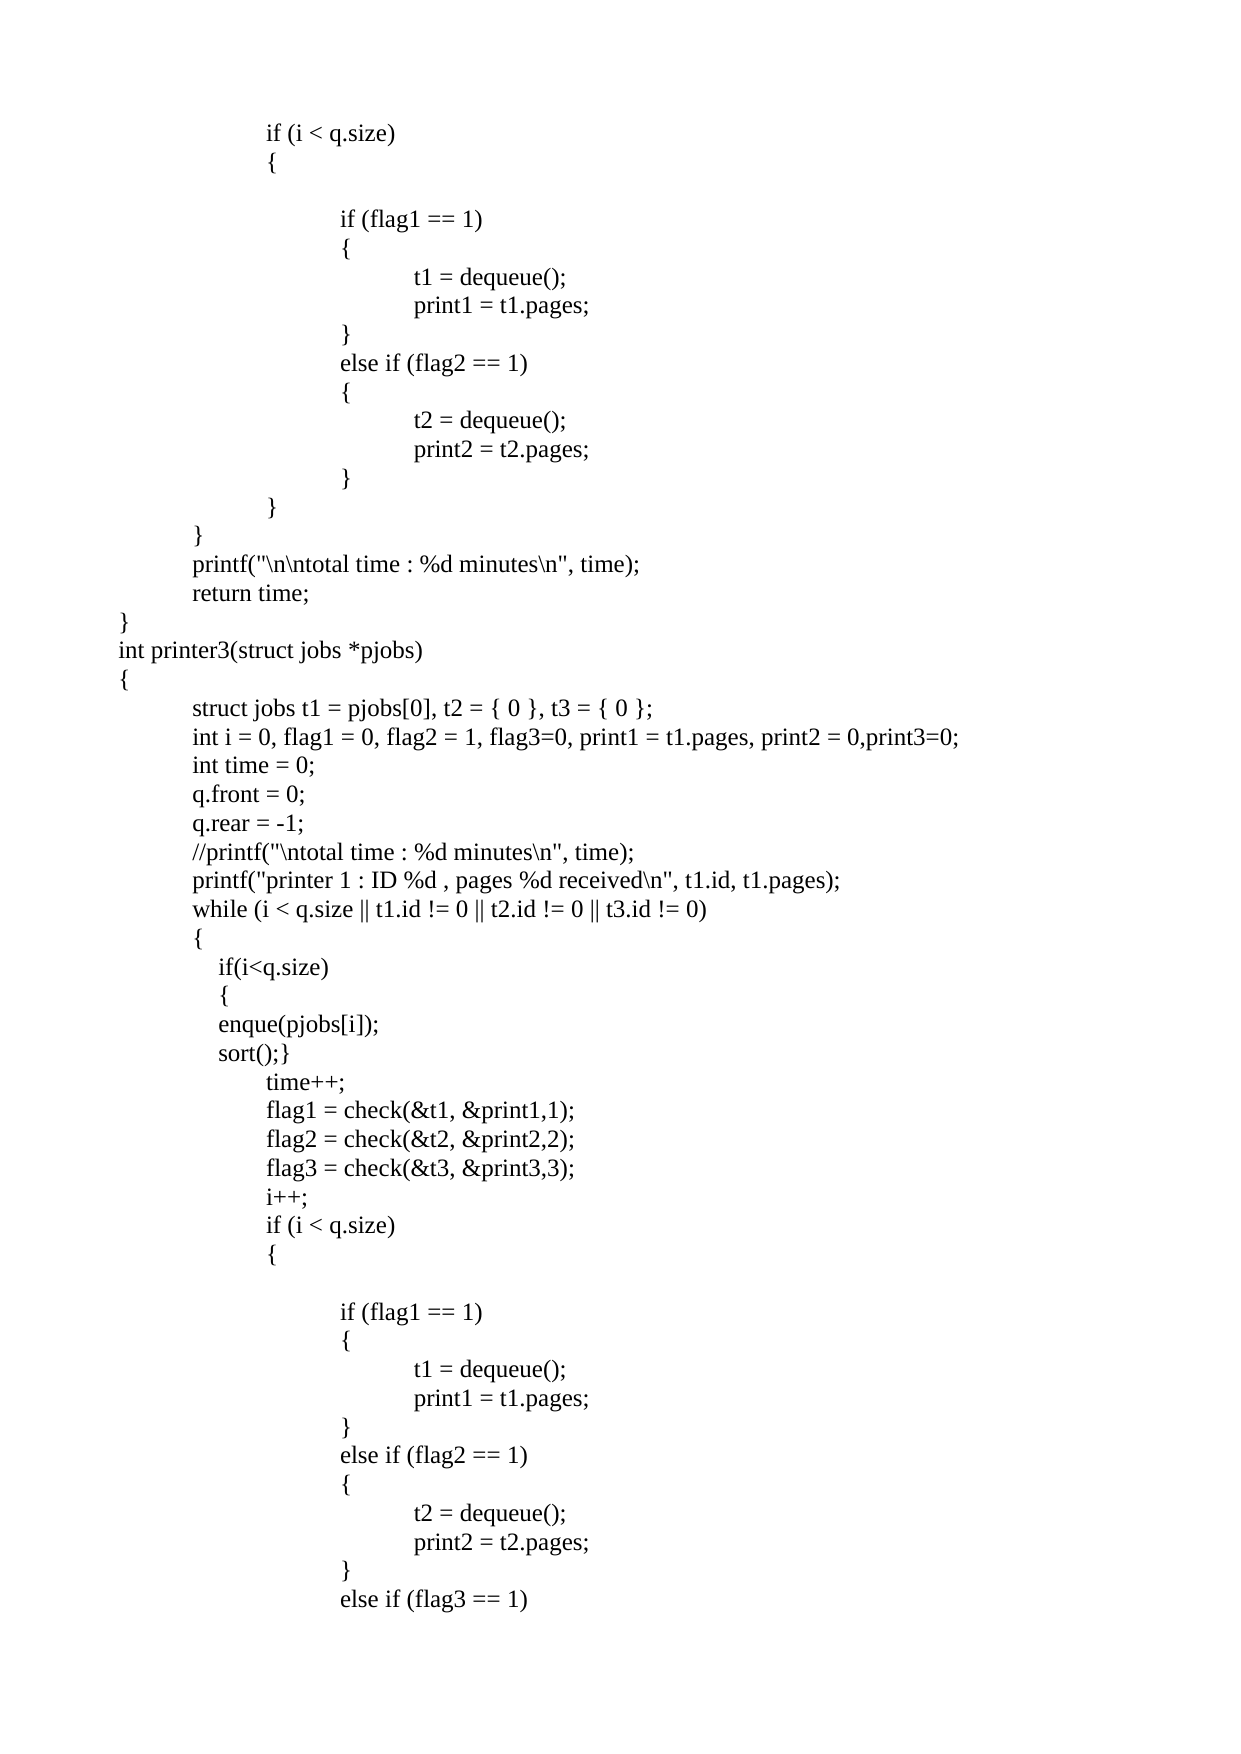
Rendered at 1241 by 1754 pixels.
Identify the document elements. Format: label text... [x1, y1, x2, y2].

text if (i < q.size) [118, 118, 1122, 147]
text int printer3(struct jobs *pjobs) [118, 636, 1122, 664]
text else if (flag2 == 1) [118, 348, 1122, 377]
text i++; [118, 1182, 1122, 1211]
text print1 = t1.pages; [118, 291, 1122, 319]
text { [118, 664, 1122, 693]
text return time; [118, 578, 1122, 607]
text { [118, 147, 1122, 176]
text { [118, 981, 1122, 1009]
text while (i < q.size || t1.id != 0 || t2.id != 0 || t3.id != 0) [118, 894, 1122, 923]
text struct jobs t1 = pjobs[0], t2 = { 0 }, t3 = { 0 }; [118, 693, 1122, 722]
text t2 = dequeue(); [118, 406, 1122, 434]
text flag2 = check(&t2, &print2,2); [118, 1124, 1122, 1153]
text } [118, 521, 1122, 549]
text print1 = t1.pages; [118, 1383, 1122, 1412]
text t2 = dequeue(); [118, 1498, 1122, 1527]
text } [118, 319, 1122, 348]
text if (i < q.size) [118, 1211, 1122, 1239]
text t1 = dequeue(); [118, 1354, 1122, 1383]
text q.rear = -1; [118, 808, 1122, 837]
text print2 = t2.pages; [118, 434, 1122, 463]
text else if (flag2 == 1) [118, 1441, 1122, 1469]
text flag1 = check(&t1, &print1,1); [118, 1096, 1122, 1124]
text } [118, 492, 1122, 521]
text int time = 0; [118, 751, 1122, 779]
text t1 = dequeue(); [118, 262, 1122, 291]
text flag3 = check(&t3, &print3,3); [118, 1153, 1122, 1182]
text enque(pjobs[i]); [118, 1009, 1122, 1038]
text if (flag1 == 1) [118, 1297, 1122, 1326]
text { [118, 1326, 1122, 1354]
text printf("\n\ntotal time : %d minutes\n", time); [118, 549, 1122, 578]
text time++; [118, 1067, 1122, 1096]
text print2 = t2.pages; [118, 1527, 1122, 1556]
text { [118, 1239, 1122, 1268]
text if (flag1 == 1) [118, 204, 1122, 233]
text sort();} [118, 1038, 1122, 1067]
text { [118, 1469, 1122, 1498]
text { [118, 233, 1122, 262]
text if(i<q.size) [118, 952, 1122, 981]
text } [118, 607, 1122, 636]
text else if (flag3 == 1) [118, 1584, 1122, 1613]
text } [118, 1412, 1122, 1441]
text int i = 0, flag1 = 0, flag2 = 1, flag3=0, print1 = t1.pages, print2 = 0,print3=0; [118, 722, 1122, 751]
text q.front = 0; [118, 779, 1122, 808]
text } [118, 463, 1122, 492]
text } [118, 1556, 1122, 1584]
text printf("printer 1 : ID %d , pages %d received\n", t1.id, t1.pages); [118, 866, 1122, 894]
text { [118, 923, 1122, 952]
text //printf("\ntotal time : %d minutes\n", time); [118, 837, 1122, 866]
text { [118, 377, 1122, 406]
